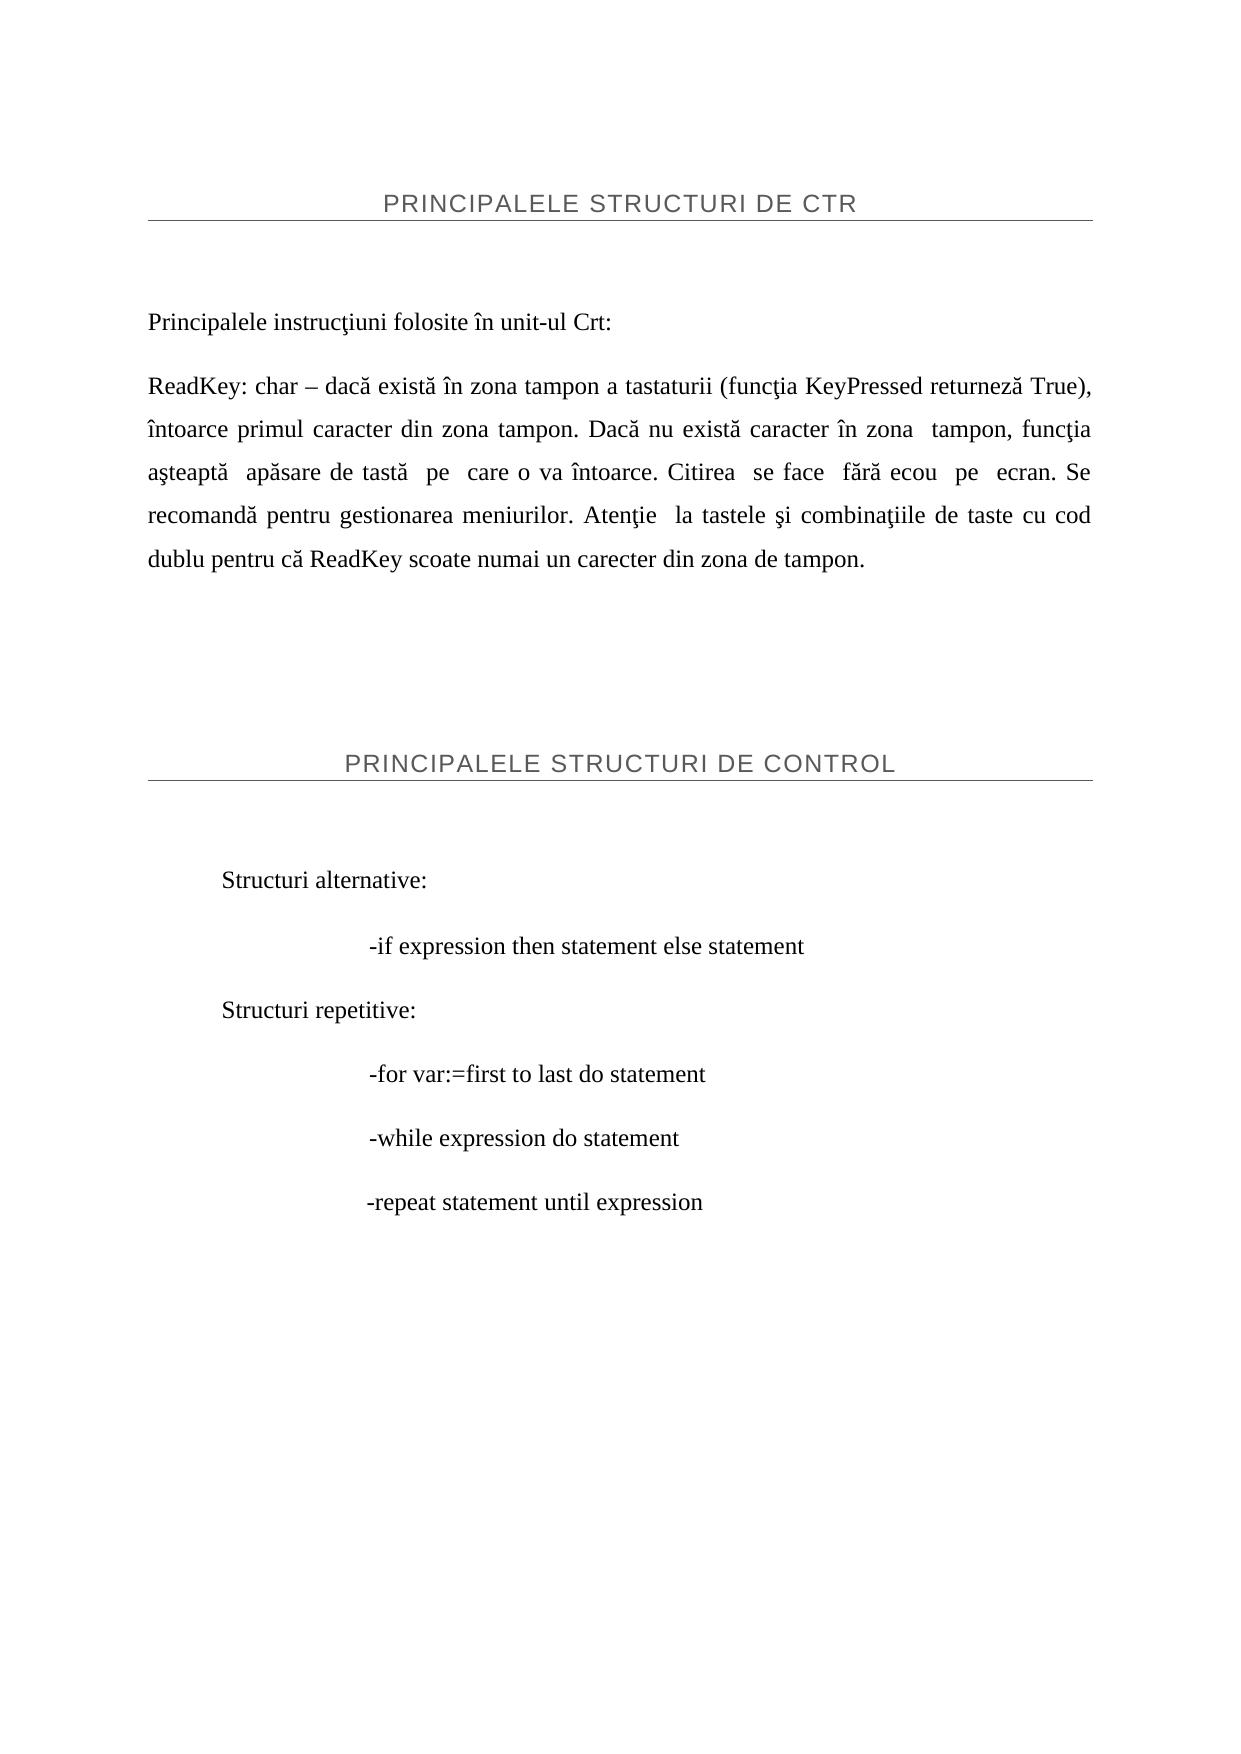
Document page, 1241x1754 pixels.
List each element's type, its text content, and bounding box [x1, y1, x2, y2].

text Principalele instrucţiuni folosite în unit-ul Crt: [148, 307, 1093, 336]
text -if expression then statement else statement [148, 931, 1093, 960]
text -for var:=first to last do statement [148, 1059, 1093, 1088]
text -while expression do statement [148, 1123, 1093, 1152]
subtitle Principalele structuri de Ctr [148, 189, 1093, 220]
text Structuri alternative: [148, 863, 1093, 895]
text ReadKey: char – dacă există în zona tampon a tastaturii (funcţia KeyPressed returneză True), întoarce primul caracter din zona tampon. Dacă nu există caracter în zona tampon, funcţia aşteaptă apăsare de tastă pe care o va întoarce. Citirea se face fără ecou pe ecran. Se recomandă pentru gestionarea meniurilor. Atenţie la tastele şi combinaţiile de taste cu cod dublu pentru că ReadKey scoate numai un carecter din zona de tampon. [148, 371, 1093, 572]
text Structuri repetitive: [148, 995, 1093, 1024]
subtitle Principalele structuri de control [148, 749, 1093, 780]
text -repeat statement until expression [148, 1187, 1093, 1216]
